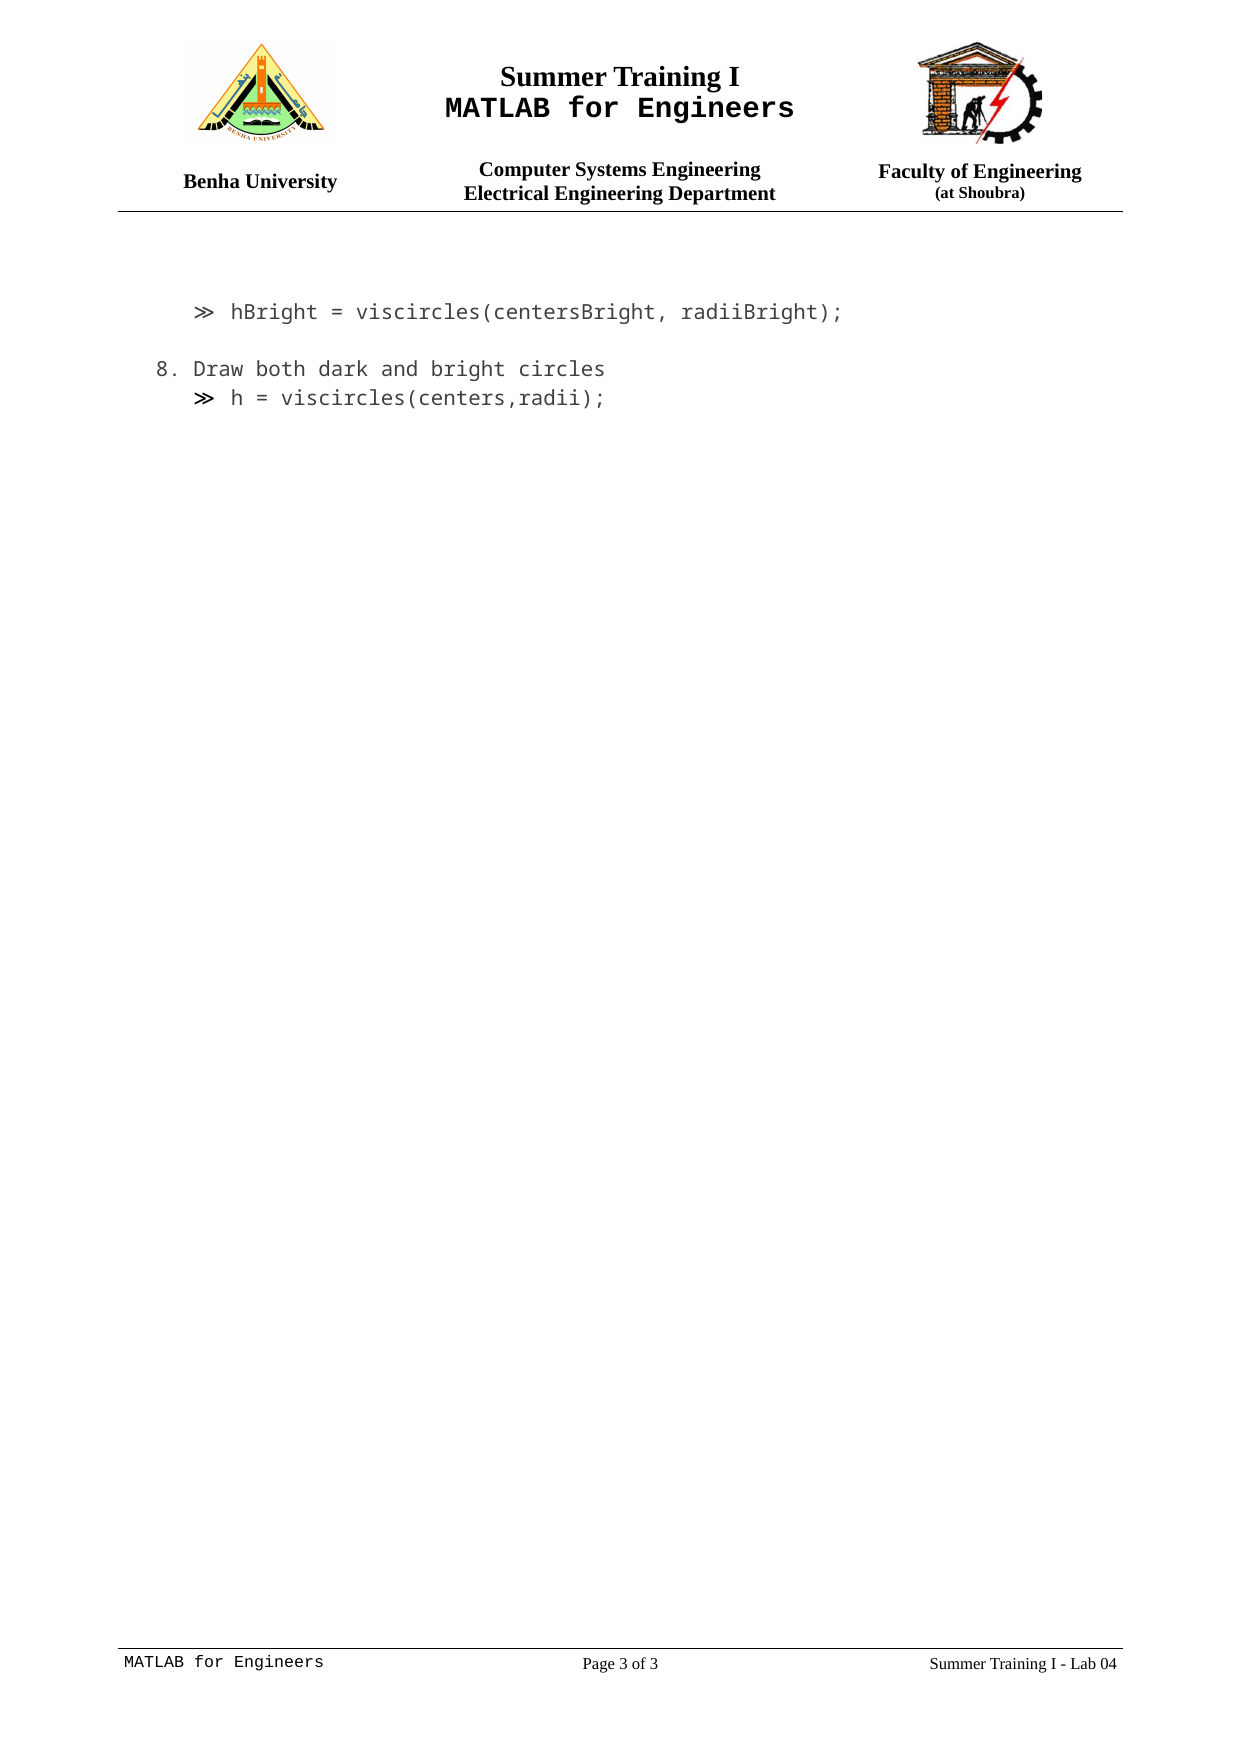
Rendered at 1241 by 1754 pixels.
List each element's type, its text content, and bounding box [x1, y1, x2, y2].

list hBright = viscircles(centersBright, radiiBright); [193, 297, 1122, 326]
list Draw both dark and bright circles [156, 354, 1122, 383]
list h = viscircles(centers,radii); [193, 383, 1122, 411]
